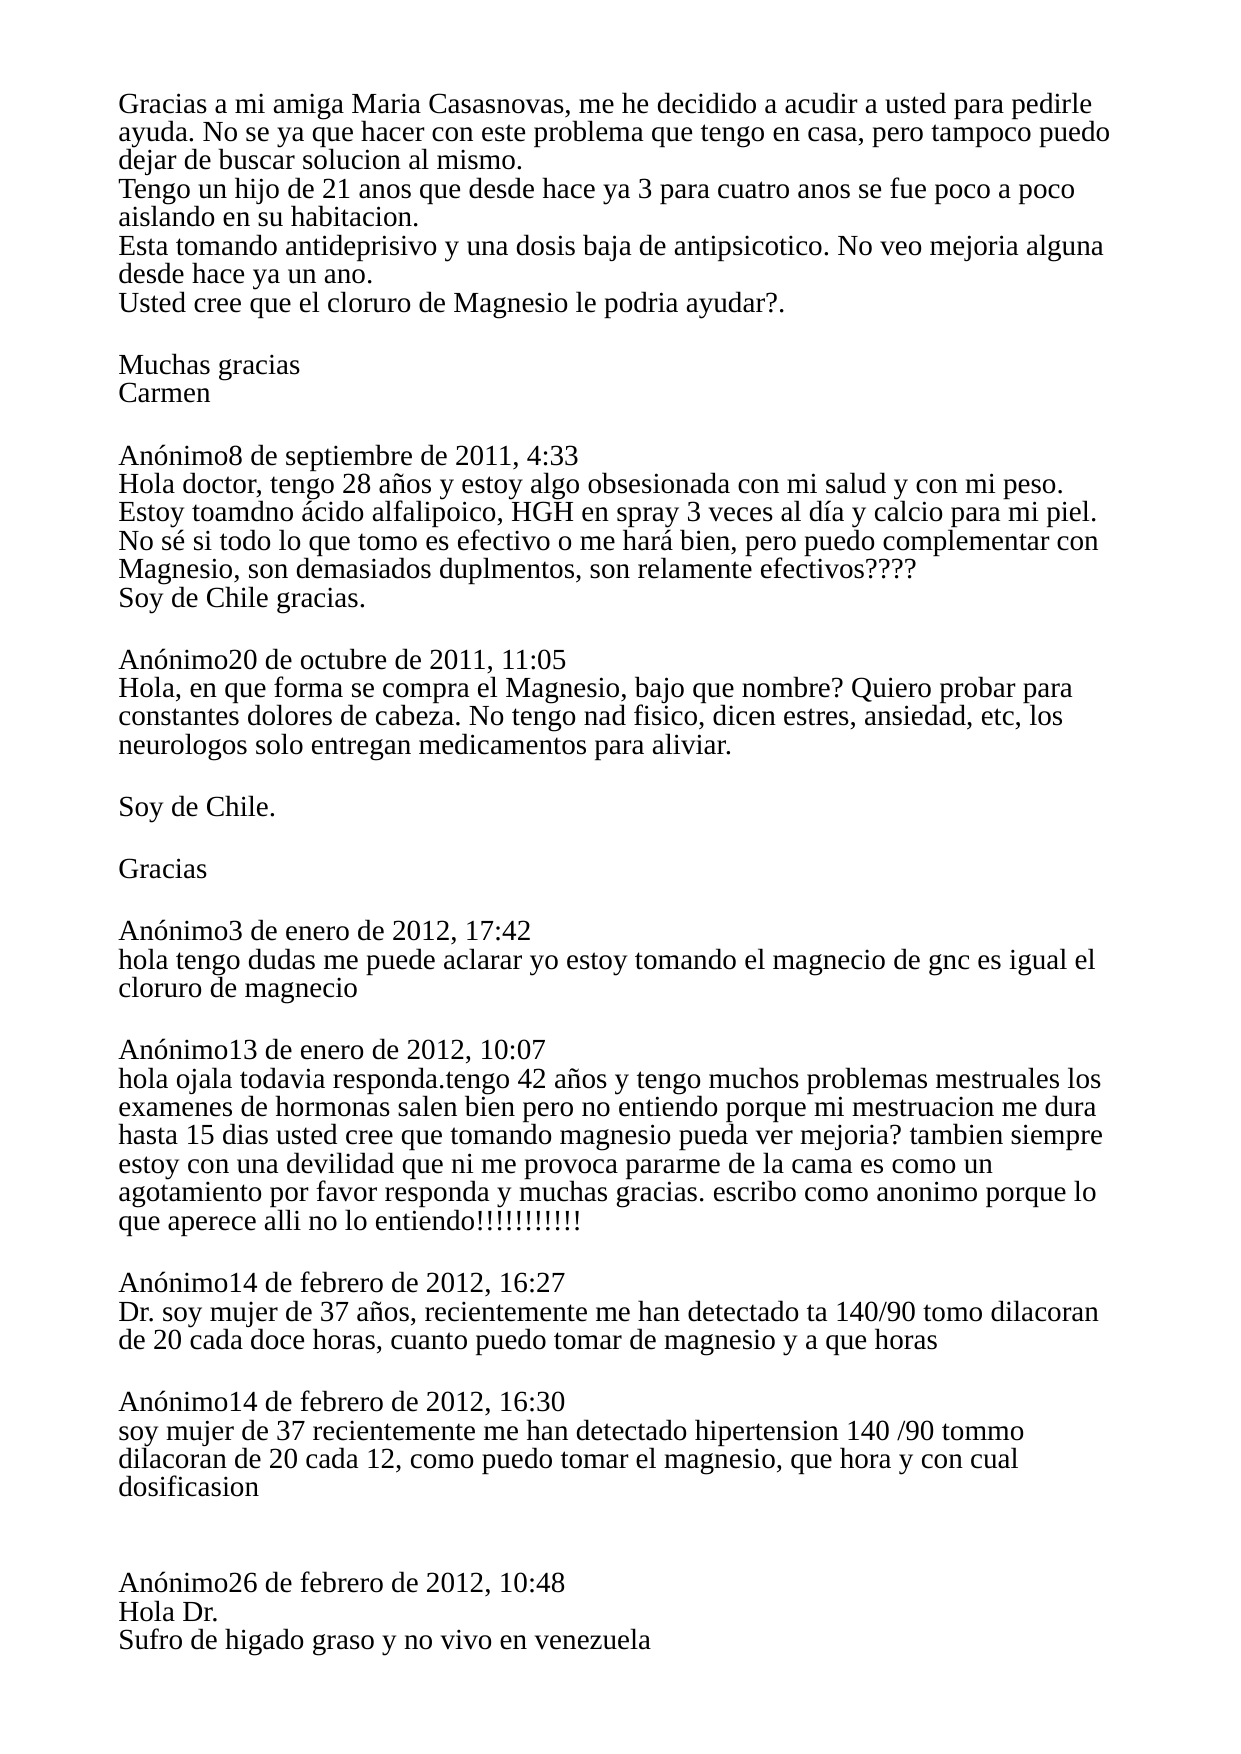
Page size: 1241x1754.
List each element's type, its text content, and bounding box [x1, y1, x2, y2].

text Anónimo3 de enero de 2012, 17:42 [118, 918, 1122, 947]
text Anónimo14 de febrero de 2012, 16:27 [118, 1270, 1122, 1299]
text Anónimo13 de enero de 2012, 10:07 [118, 1037, 1122, 1066]
text Esta tomando antideprisivo y una dosis baja de antipsicotico. No veo mejoria alguna desde hace ya un ano. [118, 233, 1122, 290]
text Muchas gracias [118, 352, 1122, 380]
text Anónimo14 de febrero de 2012, 16:30 [118, 1389, 1122, 1418]
text Usted cree que el cloruro de Magnesio le podria ayudar?. [118, 290, 1122, 318]
text hola tengo dudas me puede aclarar yo estoy tomando el magnecio de gnc es igual el cloruro de magnecio [118, 947, 1122, 1003]
text Sufro de higado graso y no vivo en venezuela [118, 1627, 1122, 1656]
text Gracias [118, 856, 1122, 884]
text Hola doctor, tengo 28 años y estoy algo obsesionada con mi salud y con mi peso. Estoy toamdno ácido alfalipoico, HGH en spray 3 veces al día y calcio para mi piel. No sé si todo lo que tomo es efectivo o me hará bien, pero puedo complementar con Magnesio, son demasiados duplmentos, son relamente efectivos???? [118, 471, 1122, 585]
text Anónimo20 de octubre de 2011, 11:05 [118, 647, 1122, 675]
text Anónimo8 de septiembre de 2011, 4:33 [118, 442, 1122, 471]
text Hola, en que forma se compra el Magnesio, bajo que nombre? Quiero probar para constantes dolores de cabeza. No tengo nad fisico, dicen estres, ansiedad, etc, los neurologos solo entregan medicamentos para aliviar. [118, 675, 1122, 761]
text Dr. soy mujer de 37 años, recientemente me han detectado ta 140/90 tomo dilacoran de 20 cada doce horas, cuanto puedo tomar de magnesio y a que horas [118, 1299, 1122, 1356]
text Gracias a mi amiga Maria Casasnovas, me he decidido a acudir a usted para pedirle ayuda. No se ya que hacer con este problema que tengo en casa, pero tampoco puedo dejar de buscar solucion al mismo. [118, 90, 1122, 176]
text Hola Dr. [118, 1599, 1122, 1627]
text Soy de Chile gracias. [118, 585, 1122, 613]
text Soy de Chile. [118, 794, 1122, 823]
text Tengo un hijo de 21 anos que desde hace ya 3 para cuatro anos se fue poco a poco aislando en su habitacion. [118, 176, 1122, 233]
text soy mujer de 37 recientemente me han detectado hipertension 140 /90 tommo dilacoran de 20 cada 12, como puedo tomar el magnesio, que hora y con cual dosificasion [118, 1418, 1122, 1503]
text Anónimo26 de febrero de 2012, 10:48 [118, 1570, 1122, 1599]
text hola ojala todavia responda.tengo 42 años y tengo muchos problemas mestruales los examenes de hormonas salen bien pero no entiendo porque mi mestruacion me dura hasta 15 dias usted cree que tomando magnesio pueda ver mejoria? tambien siempre estoy con una devilidad que ni me provoca pararme de la cama es como un agotamiento por favor responda y muchas gracias. escribo como anonimo porque lo que aperece alli no lo entiendo!!!!!!!!!!! [118, 1066, 1122, 1237]
text Carmen [118, 380, 1122, 409]
